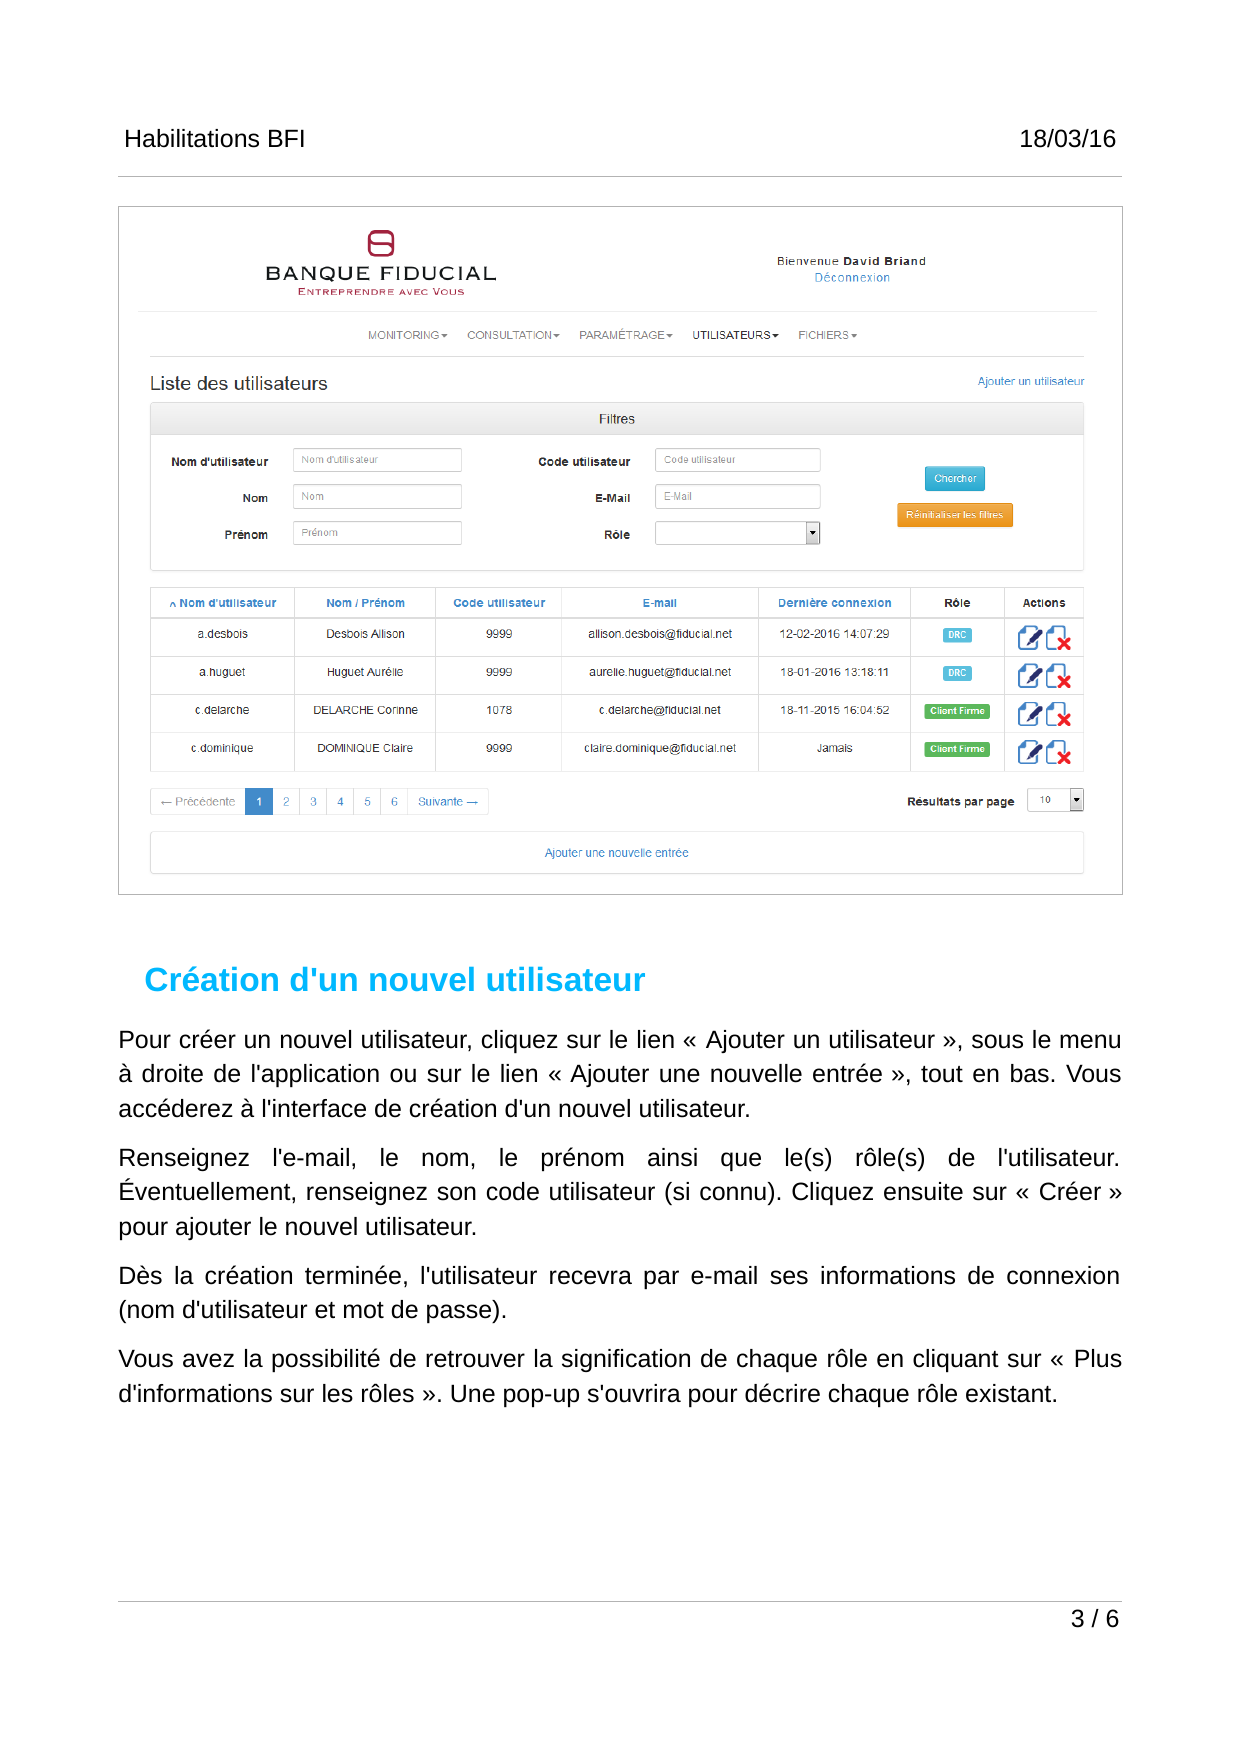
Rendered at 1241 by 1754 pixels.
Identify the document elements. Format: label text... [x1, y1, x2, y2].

subtitle Création d'un nouvel utilisateur [144, 960, 1122, 998]
text Renseignez l'e-mail, le nom, le prénom ainsi que le(s) rôle(s) de l'utilisateur. Éventuellement, renseignez son code utilisateur (si connu). Cliquez ensuite sur « Créer » pour ajouter le nouvel utilisateur. [118, 1143, 1122, 1241]
text Dès la création terminée, l'utilisateur recevra par e-mail ses informations de connexion (nom d'utilisateur et mot de passe). [118, 1261, 1122, 1324]
text Pour créer un nouvel utilisateur, cliquez sur le lien « Ajouter un utilisateur », sous le menu à droite de l'application ou sur le lien « Ajouter une nouvelle entrée », tout en bas. Vous accéderez à l'interface de création d'un nouvel utilisateur. [118, 1025, 1122, 1123]
picture [130, 217, 1111, 883]
text Vous avez la possibilité de retrouver la signification de chaque rôle en cliquant sur « Plus d'informations sur les rôles ». Une pop-up s'ouvrira pour décrire chaque rôle existant. [118, 1344, 1122, 1408]
